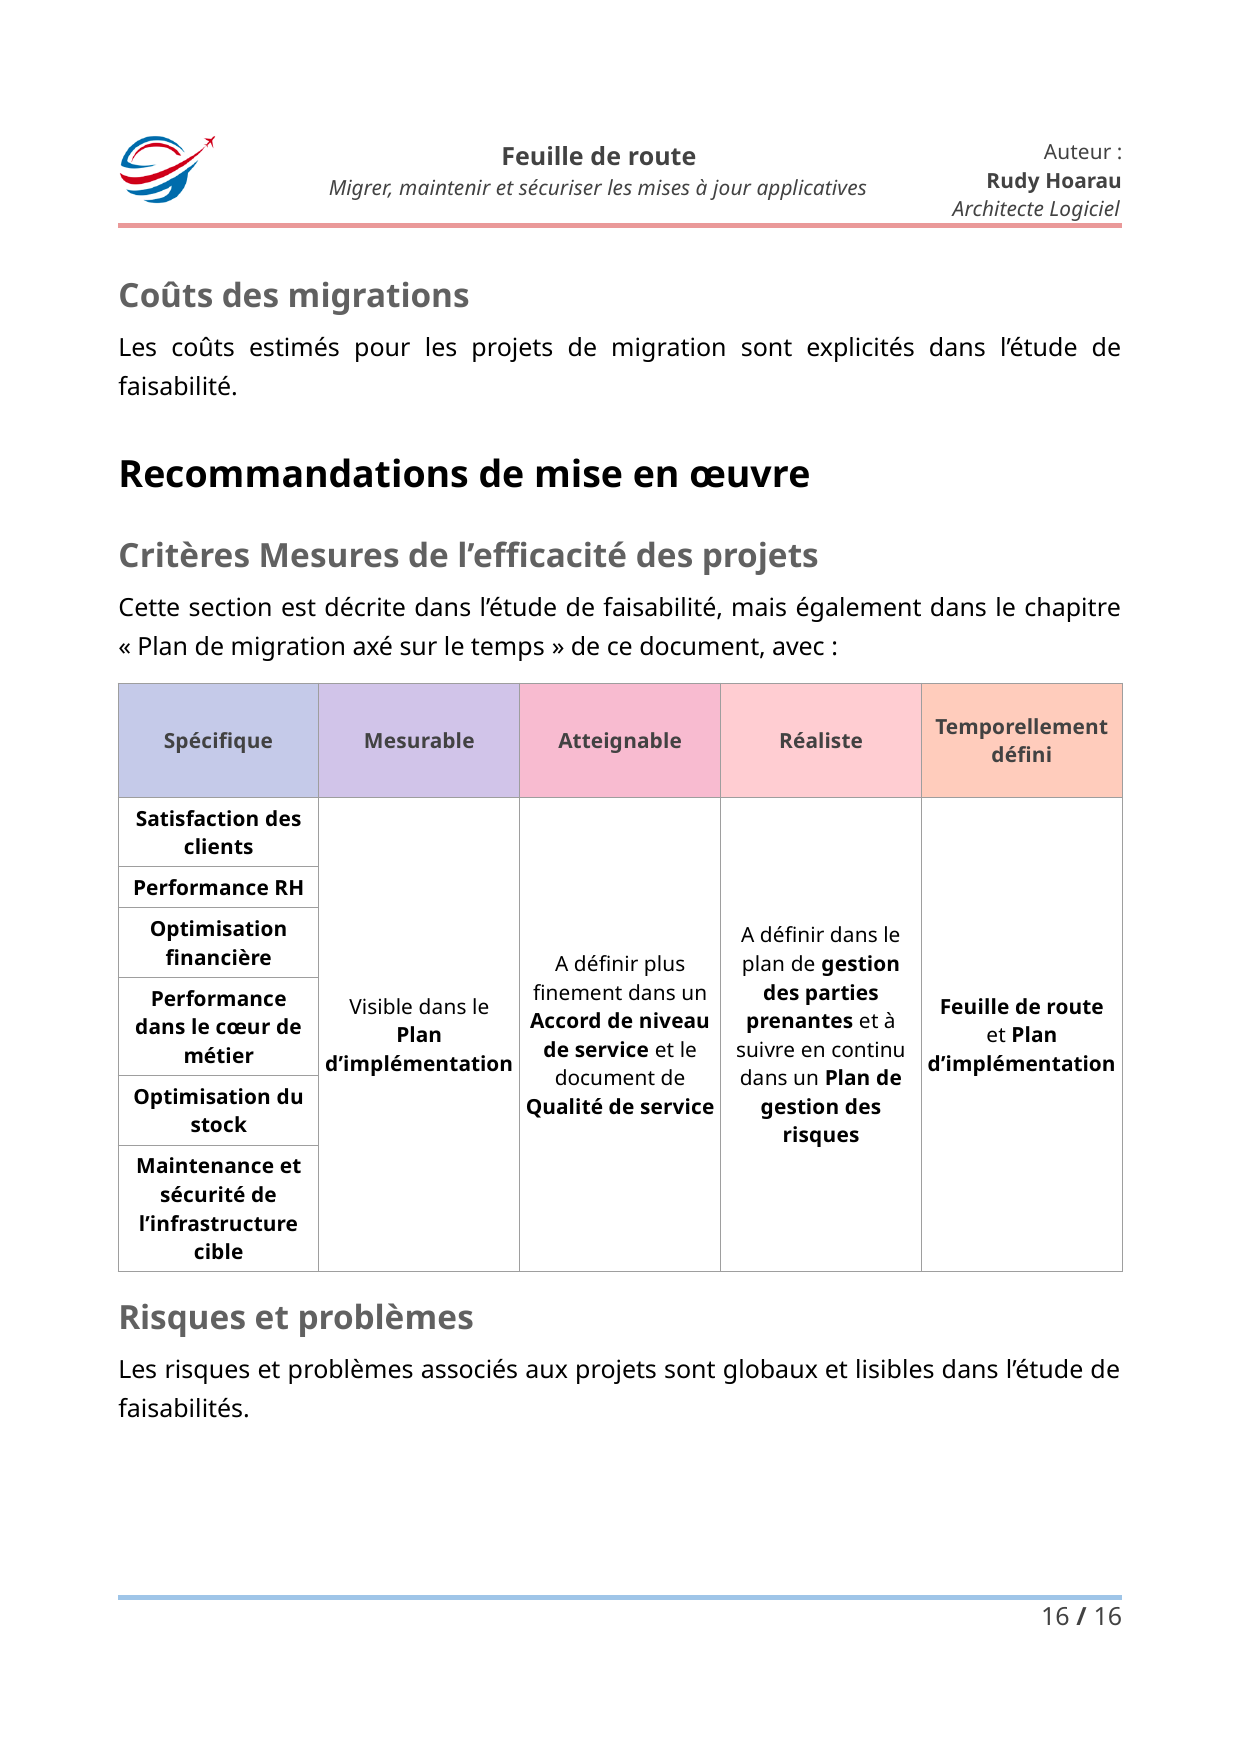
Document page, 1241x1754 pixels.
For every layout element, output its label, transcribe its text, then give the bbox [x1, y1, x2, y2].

subtitle Risques et problèmes [118, 1293, 1122, 1339]
table_cell Performance RH [119, 867, 318, 907]
table_header Atteignable [520, 684, 720, 797]
text Les coûts estimés pour les projets de migration sont explicités dans l’étude de faisabilité. [118, 329, 1122, 402]
table_cell A définir dans le plan de gestion des parties prenantes et à suivre en continu dans un Plan de gestion des risques [721, 798, 921, 1271]
table_cell Visible dans le Plan d’implémentation [319, 798, 519, 1271]
picture [118, 132, 218, 209]
table_cell Feuille de route et Plan d’implémentation [922, 798, 1122, 1271]
table_header Spécifique [119, 684, 318, 797]
table_cell Satisfaction des clients [119, 798, 318, 866]
subtitle Critères Mesures de l’efficacité des projets [118, 531, 1122, 577]
table_cell Maintenance et sécurité de l’infrastructure cible [119, 1146, 318, 1271]
table_header Temporellement défini [922, 684, 1122, 797]
table_cell Optimisation financière [119, 908, 318, 977]
table_header Mesurable [319, 684, 519, 797]
table_cell A définir plus finement dans un Accord de niveau de service et le document de Qualité de service [520, 798, 720, 1271]
table_cell Optimisation du stock [119, 1076, 318, 1144]
subtitle Recommandations de mise en œuvre [118, 447, 1122, 498]
table_header Réaliste [721, 684, 921, 797]
text Les risques et problèmes associés aux projets sont globaux et lisibles dans l’étude de faisabilités. [118, 1352, 1122, 1424]
subtitle Coûts des migrations [118, 271, 1122, 317]
text Cette section est décrite dans l’étude de faisabilité, mais également dans le chapitre « Plan de migration axé sur le temps » de ce document, avec : [118, 590, 1122, 663]
table_cell Performance dans le cœur de métier [119, 978, 318, 1075]
